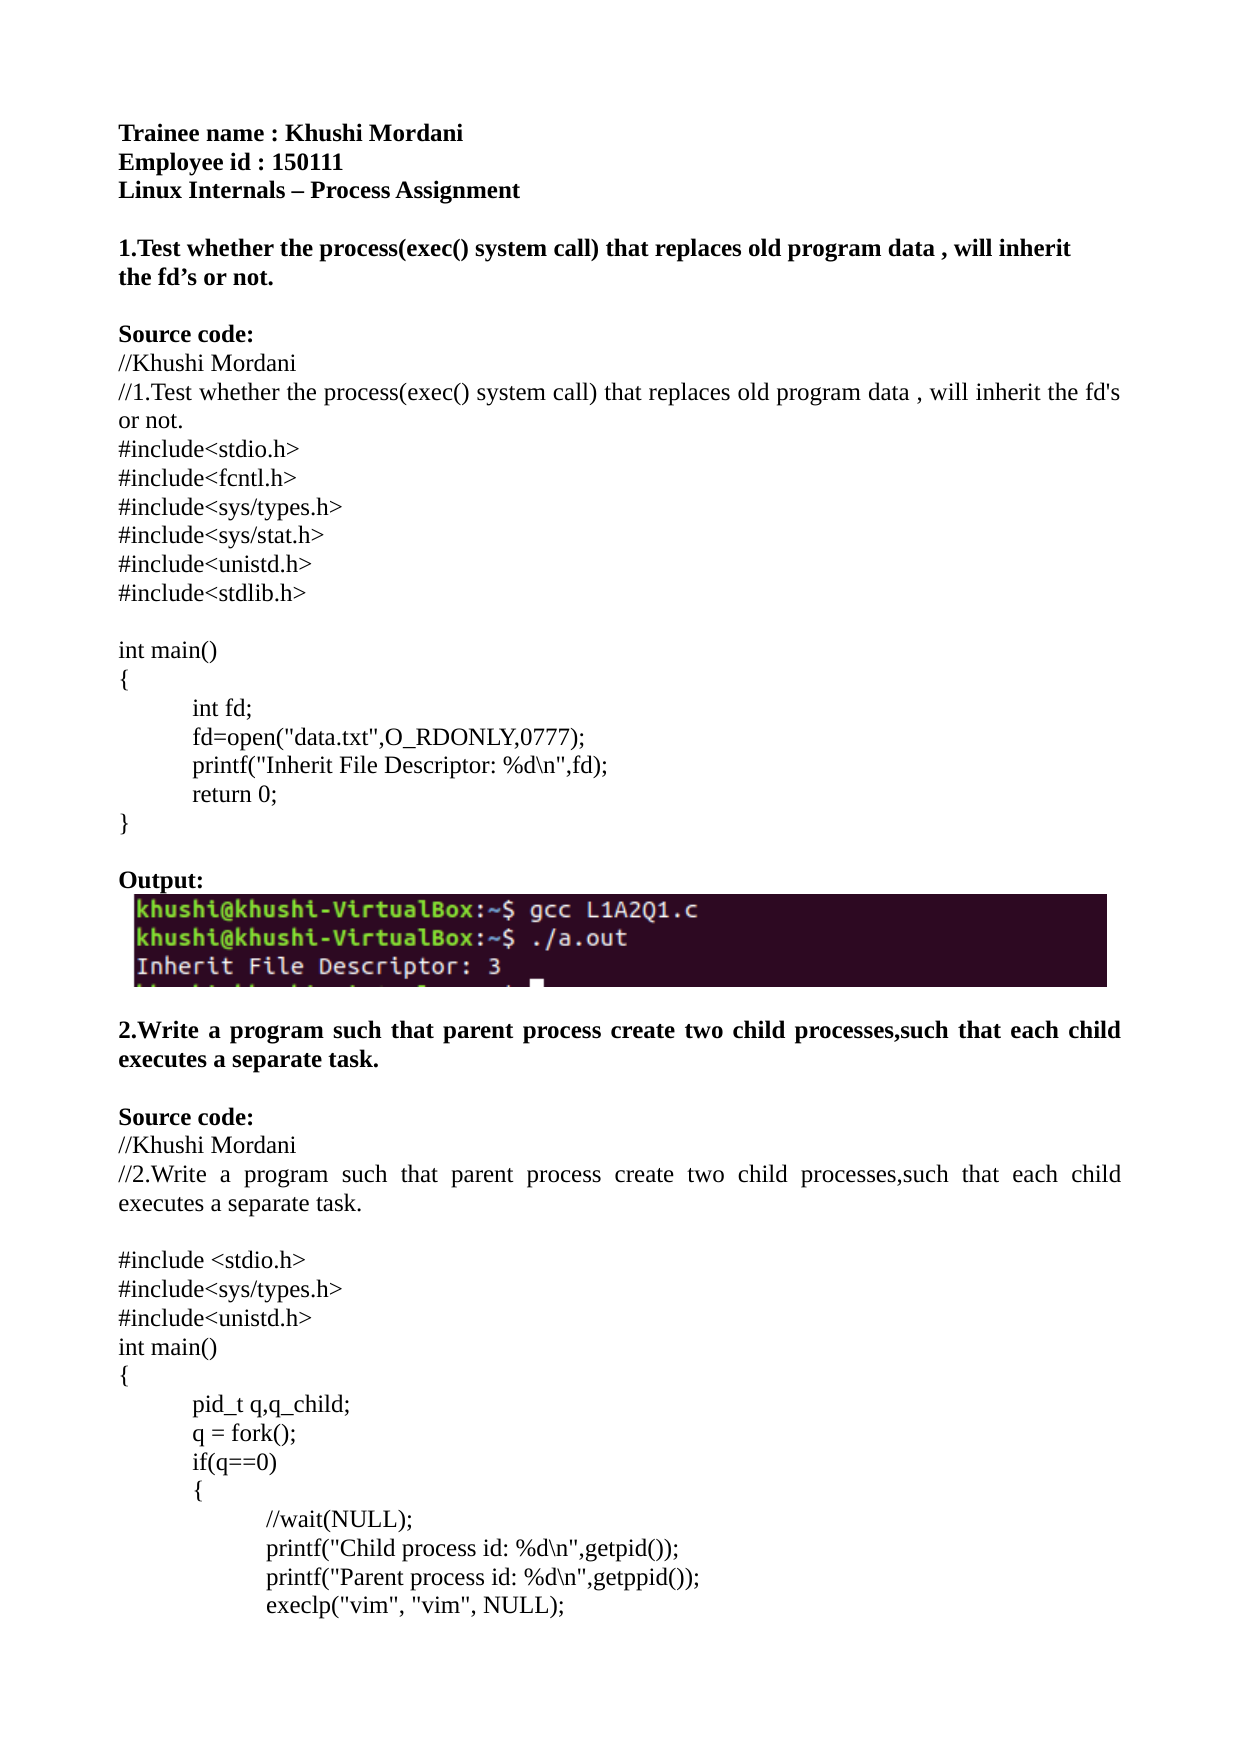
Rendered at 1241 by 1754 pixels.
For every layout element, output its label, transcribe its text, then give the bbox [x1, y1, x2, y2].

text Linux Internals – Process Assignment [118, 176, 1122, 204]
text printf("Child process id: %d\n",getpid()); [118, 1533, 1122, 1562]
text int main() [118, 1332, 1122, 1360]
text if(q==0) [118, 1447, 1122, 1475]
text #include<sys/stat.h> [118, 521, 1122, 549]
text #include<sys/types.h> [118, 492, 1122, 521]
text #include<stdio.h> [118, 434, 1122, 463]
text Source code: [118, 319, 1122, 348]
text return 0; [118, 779, 1122, 808]
text #include<sys/types.h> [118, 1274, 1122, 1303]
text 1.Test whether the process(exec() system call) that replaces old program data , will inherit [118, 233, 1122, 262]
text #include<unistd.h> [118, 549, 1122, 578]
text execlp("vim", "vim", NULL); [118, 1590, 1122, 1619]
text q = fork(); [118, 1418, 1122, 1447]
text Employee id : 150111 [118, 147, 1122, 176]
text Output: [118, 866, 1122, 894]
text 2.Write a program such that parent process create two child processes,such that each child executes a separate task. [118, 1015, 1122, 1073]
text //wait(NULL); [118, 1504, 1122, 1533]
text printf("Inherit File Descriptor: %d\n",fd); [118, 751, 1122, 779]
text printf("Parent process id: %d\n",getppid()); [118, 1562, 1122, 1590]
text #include <stdio.h> [118, 1245, 1122, 1274]
text pid_t q,q_child; [118, 1389, 1122, 1418]
text //Khushi Mordani [118, 348, 1122, 377]
text #include<stdlib.h> [118, 578, 1122, 607]
text #include<unistd.h> [118, 1303, 1122, 1332]
picture [133, 894, 1107, 987]
text //2.Write a program such that parent process create two child processes,such that each child executes a separate task. [118, 1159, 1122, 1217]
text the fd’s or not. [118, 262, 1122, 291]
text #include<fcntl.h> [118, 463, 1122, 492]
text { [118, 1360, 1122, 1389]
text Trainee name : Khushi Mordani [118, 118, 1122, 147]
text fd=open("data.txt",O_RDONLY,0777); [118, 722, 1122, 751]
text } [118, 808, 1122, 837]
text Source code: [118, 1102, 1122, 1130]
text int main() [118, 636, 1122, 664]
text { [118, 664, 1122, 693]
text { [118, 1475, 1122, 1504]
text //Khushi Mordani [118, 1130, 1122, 1159]
text int fd; [118, 693, 1122, 722]
text //1.Test whether the process(exec() system call) that replaces old program data , will inherit the fd's or not. [118, 377, 1122, 434]
